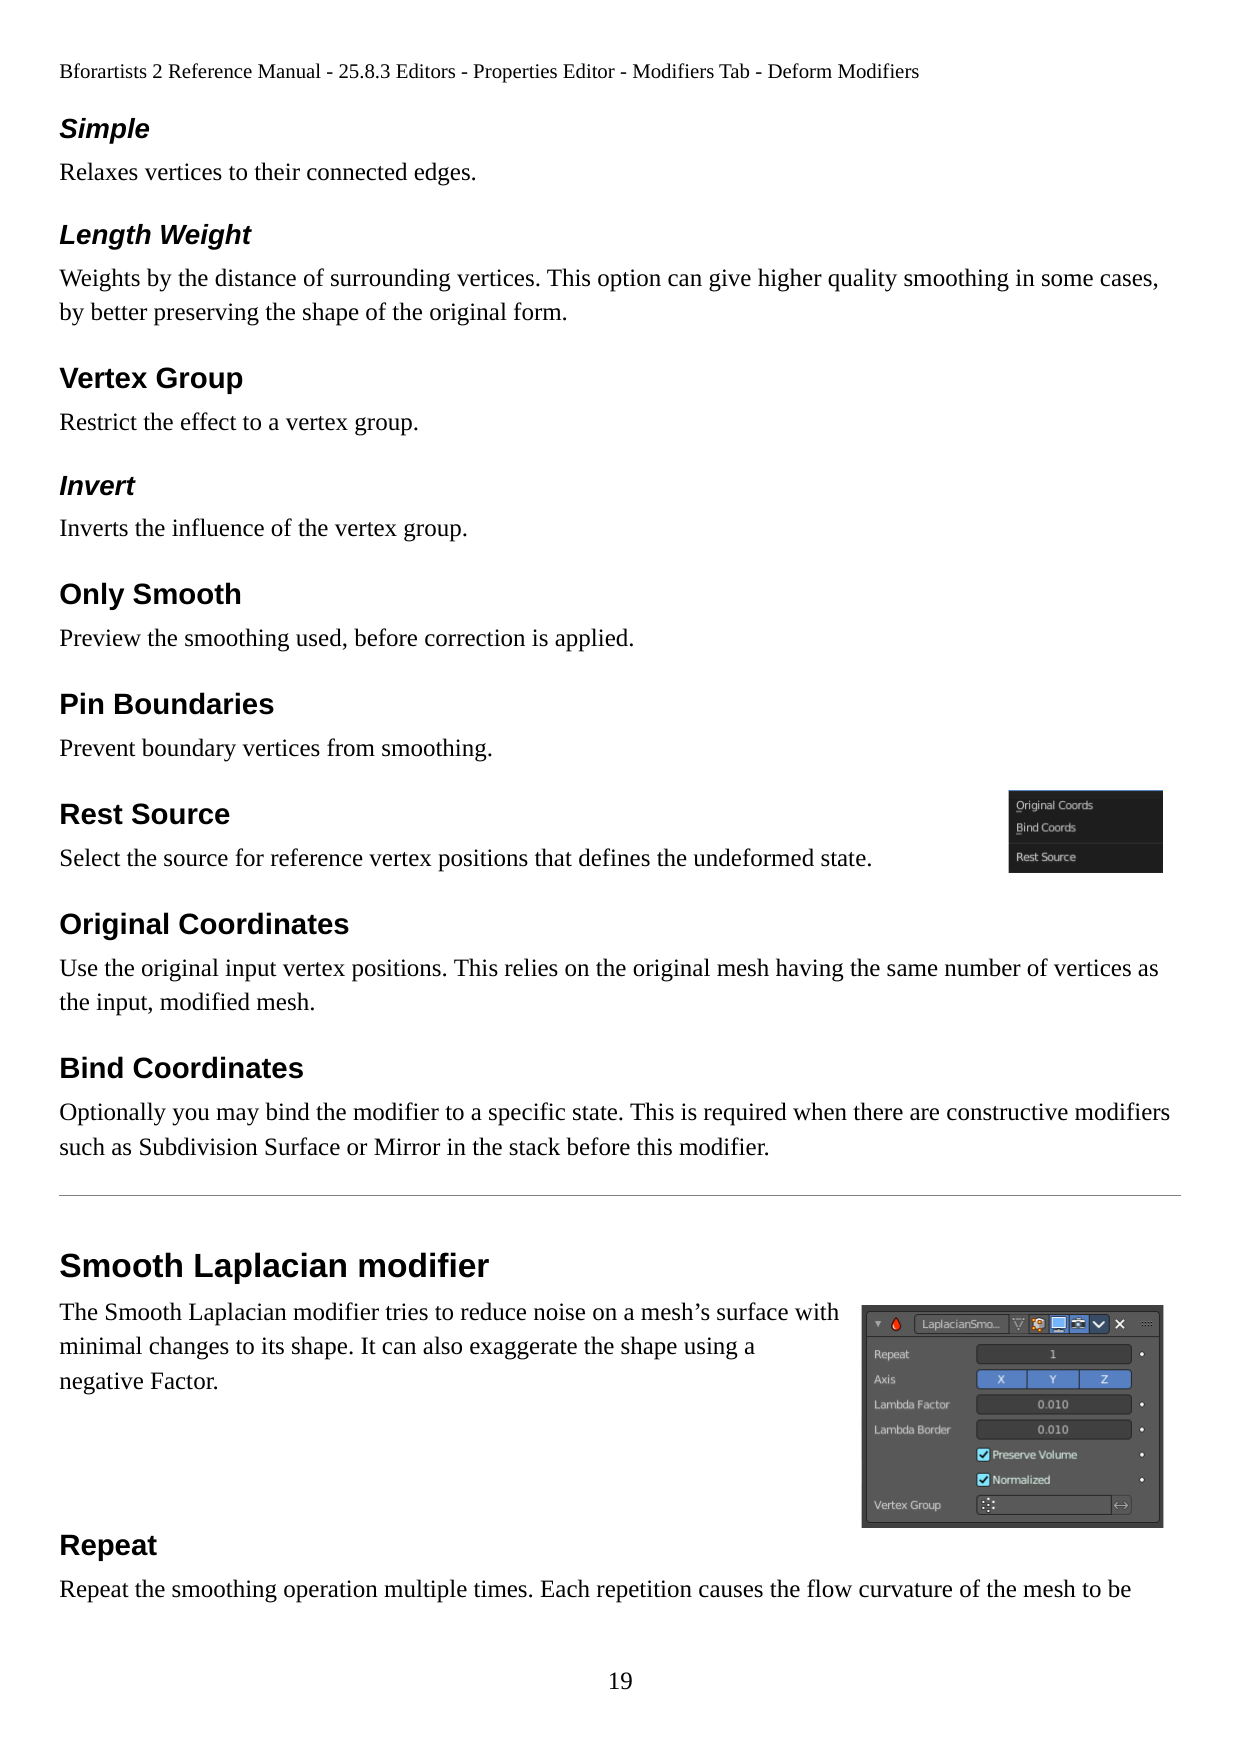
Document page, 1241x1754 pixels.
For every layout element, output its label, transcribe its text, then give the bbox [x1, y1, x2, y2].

subtitle Rest Source [59, 797, 1008, 830]
subtitle Smooth Laplacian modifier [59, 1246, 1181, 1284]
subtitle Length Weight [59, 218, 1181, 250]
subtitle Repeat [59, 1528, 1181, 1561]
text Weights by the distance of surrounding vertices. This option can give higher quality smoothing in some cases, by better preserving the shape of the original form. [59, 263, 1181, 326]
subtitle Vertex Group [59, 361, 1181, 395]
subtitle Pin Boundaries [59, 687, 1181, 721]
subtitle Invert [59, 469, 1181, 501]
text The Smooth Laplacian modifier tries to reduce noise on a mesh’s surface with minimal changes to its shape. It can also exaggerate the shape using a negative Factor. [59, 1297, 1181, 1394]
text Inverts the influence of the vertex group. [59, 513, 1181, 542]
picture [861, 1305, 1164, 1528]
text Preview the smoothing used, before correction is applied. [59, 623, 1181, 652]
subtitle Bind Coordinates [59, 1051, 1181, 1085]
subtitle Simple [59, 113, 1181, 144]
subtitle Original Coordinates [59, 907, 1181, 940]
text Optionally you may bind the modifier to a specific state. This is required when there are constructive modifiers such as Subdivision Surface or Mirror in the stack before this modifier. [59, 1097, 1181, 1160]
text Repeat the smoothing operation multiple times. Each repetition causes the flow curvature of the mesh to be [59, 1574, 1181, 1603]
subtitle [1163, 797, 1181, 830]
subtitle Only Smooth [59, 577, 1181, 611]
text Use the original input vertex positions. This relies on the original mesh having the same number of vertices as the input, modified mesh. [59, 953, 1181, 1016]
text Prevent boundary vertices from smoothing. [59, 733, 1181, 762]
picture [1008, 790, 1163, 873]
text Select the source for reference vertex positions that defines the undeformed state. [59, 843, 1008, 872]
text Restrict the effect to a vertex group. [59, 407, 1181, 436]
text Relaxes vertices to their connected edges. [59, 157, 1181, 186]
